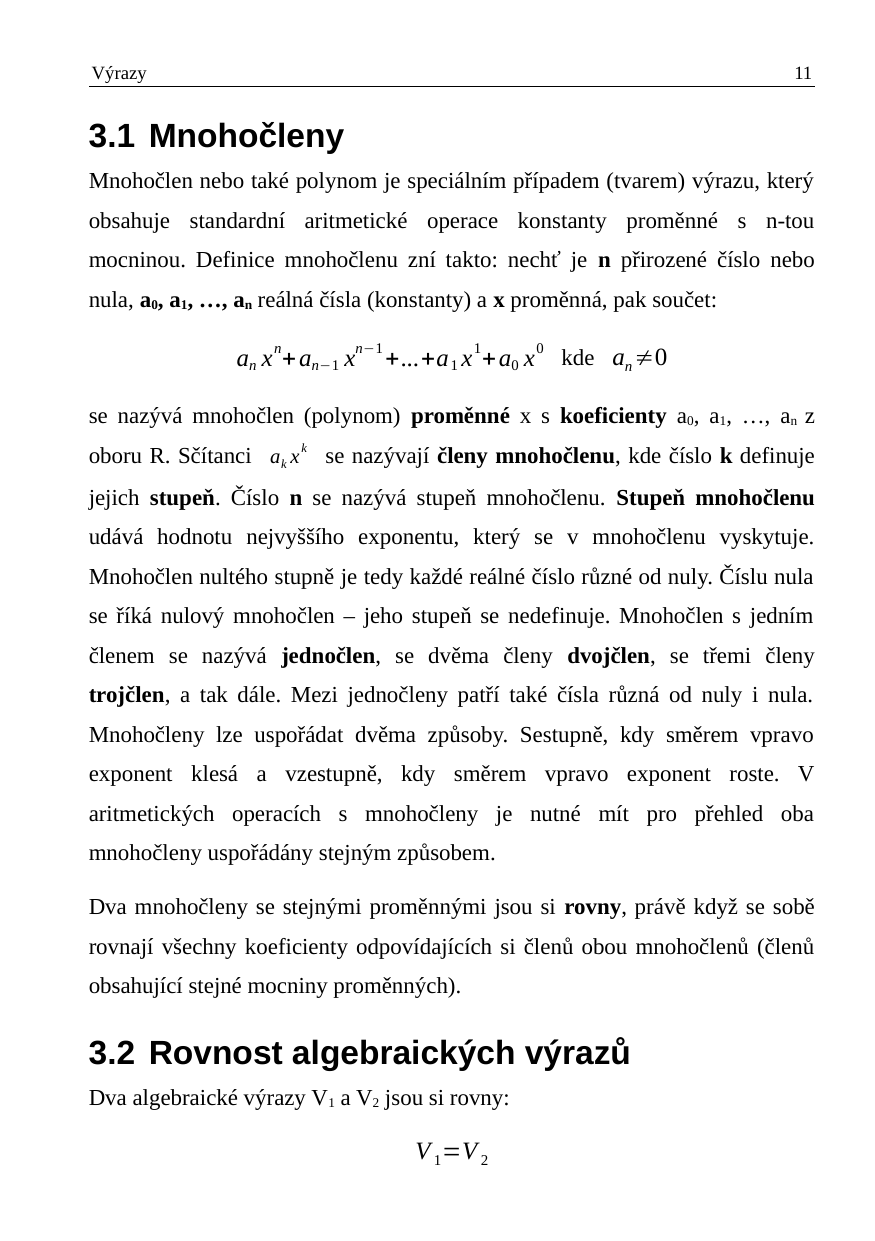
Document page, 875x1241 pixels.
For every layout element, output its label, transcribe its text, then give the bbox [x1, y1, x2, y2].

subtitle Mnohočleny [79, 116, 815, 155]
subtitle Rovnost algebraických výrazů [79, 1032, 815, 1071]
text se nazývá mnohočlen (polynom) proměnné x s koeficienty a0, a1, …, an z oboru R. Sčítancise nazývají členy mnohočlenu, kde číslo k definuje jejich stupeň. Číslo n se nazývá stupeň mnohočlenu. Stupeň mnohočlenu udává hodnotu nejvyššího exponentu, který se v mnohočlenu vyskytuje. Mnohočlen nultého stupně je tedy každé reálné číslo různé od nuly. Číslu nula se říká nulový mnohočlen – jeho stupeň se nedefinuje. Mnohočlen s jedním členem se nazývá jednočlen, se dvěma členy dvojčlen, se třemi členy trojčlen, a tak dále. Mezi jednočleny patří také čísla různá od nuly i nula. Mnohočleny lze uspořádat dvěma způsoby. Sestupně, kdy směrem vpravo exponent klesá a vzestupně, kdy směrem vpravo exponent roste. V aritmetických operacích s mnohočleny je nutné mít pro přehled oba mnohočleny uspořádány stejným způsobem. [88, 402, 815, 866]
text Dva algebraické výrazy V1 a V2 jsou si rovny: [88, 1084, 815, 1110]
text Mnohočlen nebo také polynom je speciálním případem (tvarem) výrazu, který obsahuje standardní aritmetické operace konstanty proměnné s n-tou mocninou. Definice mnohočlenu zní takto: nechť je n přirozené číslo nebo nula, a0, a1, …, an reálná čísla (konstanty) a x proměnná, pak součet: [88, 167, 815, 312]
text Dva mnohočleny se stejnými proměnnými jsou si rovny, právě když se sobě rovnají všechny koeficienty odpovídajících si členů obou mnohočlenů (členů obsahující stejné mocniny proměnných). [88, 893, 815, 998]
text kde [88, 340, 815, 374]
